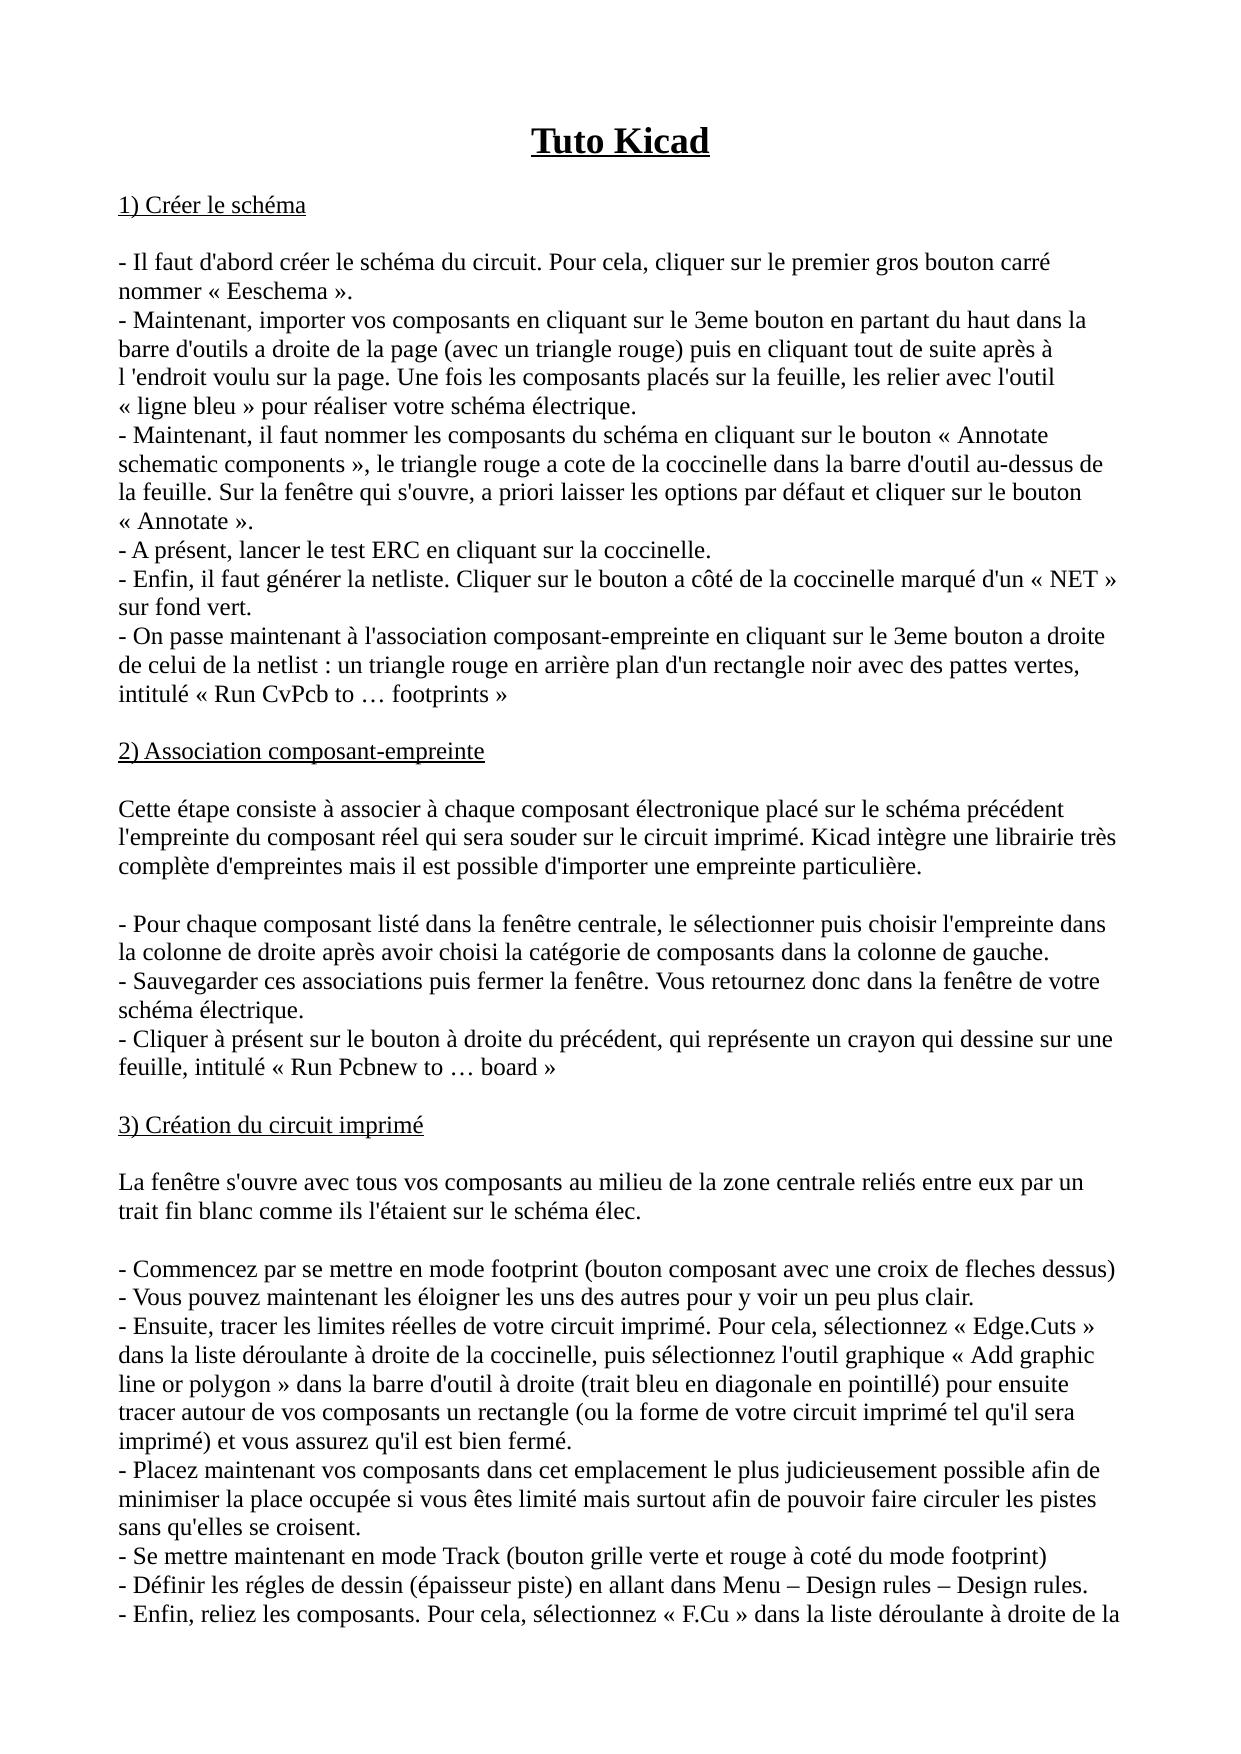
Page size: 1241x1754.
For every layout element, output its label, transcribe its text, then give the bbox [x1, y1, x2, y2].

text - Enfin, reliez les composants. Pour cela, sélectionnez « F.Cu » dans la liste déroulante à droite de la [118, 1599, 1122, 1627]
text 2) Association composant-empreinte [118, 736, 1122, 765]
text Tuto Kicad [118, 118, 1122, 161]
text - Enfin, il faut générer la netliste. Cliquer sur le bouton a côté de la coccinelle marqué d'un « NET » sur fond vert. [118, 564, 1122, 621]
text - Placez maintenant vos composants dans cet emplacement le plus judicieusement possible afin de minimiser la place occupée si vous êtes limité mais surtout afin de pouvoir faire circuler les pistes sans qu'elles se croisent. [118, 1455, 1122, 1541]
text Cette étape consiste à associer à chaque composant électronique placé sur le schéma précédent l'empreinte du composant réel qui sera souder sur le circuit imprimé. Kicad intègre une librairie très complète d'empreintes mais il est possible d'importer une empreinte particulière. [118, 794, 1122, 880]
text - A présent, lancer le test ERC en cliquant sur la coccinelle. [118, 535, 1122, 564]
text - Maintenant, importer vos composants en cliquant sur le 3eme bouton en partant du haut dans la barre d'outils a droite de la page (avec un triangle rouge) puis en cliquant tout de suite après à l 'endroit voulu sur la page. Une fois les composants placés sur la feuille, les relier avec l'outil « ligne bleu » pour réaliser votre schéma électrique. [118, 305, 1122, 420]
text - Ensuite, tracer les limites réelles de votre circuit imprimé. Pour cela, sélectionnez « Edge.Cuts » dans la liste déroulante à droite de la coccinelle, puis sélectionnez l'outil graphique « Add graphic line or polygon » dans la barre d'outil à droite (trait bleu en diagonale en pointillé) pour ensuite tracer autour de vos composants un rectangle (ou la forme de votre circuit imprimé tel qu'il sera imprimé) et vous assurez qu'il est bien fermé. [118, 1311, 1122, 1455]
text - Pour chaque composant listé dans la fenêtre centrale, le sélectionner puis choisir l'empreinte dans la colonne de droite après avoir choisi la catégorie de composants dans la colonne de gauche. [118, 909, 1122, 966]
text 1) Créer le schéma [118, 190, 1122, 219]
text - Sauvegarder ces associations puis fermer la fenêtre. Vous retournez donc dans la fenêtre de votre schéma électrique. [118, 966, 1122, 1024]
text - Commencez par se mettre en mode footprint (bouton composant avec une croix de fleches dessus) [118, 1254, 1122, 1282]
text - Définir les régles de dessin (épaisseur piste) en allant dans Menu – Design rules – Design rules. [118, 1570, 1122, 1599]
text - Il faut d'abord créer le schéma du circuit. Pour cela, cliquer sur le premier gros bouton carré nommer « Eeschema ». [118, 247, 1122, 305]
text - Vous pouvez maintenant les éloigner les uns des autres pour y voir un peu plus clair. [118, 1282, 1122, 1311]
text 3) Création du circuit imprimé [118, 1110, 1122, 1139]
text - Cliquer à présent sur le bouton à droite du précédent, qui représente un crayon qui dessine sur une feuille, intitulé « Run Pcbnew to … board » [118, 1024, 1122, 1081]
text La fenêtre s'ouvre avec tous vos composants au milieu de la zone centrale reliés entre eux par un trait fin blanc comme ils l'étaient sur le schéma élec. [118, 1167, 1122, 1225]
text - On passe maintenant à l'association composant-empreinte en cliquant sur le 3eme bouton a droite de celui de la netlist : un triangle rouge en arrière plan d'un rectangle noir avec des pattes vertes, intitulé « Run CvPcb to … footprints » [118, 621, 1122, 707]
text - Se mettre maintenant en mode Track (bouton grille verte et rouge à coté du mode footprint) [118, 1541, 1122, 1570]
text - Maintenant, il faut nommer les composants du schéma en cliquant sur le bouton « Annotate schematic components », le triangle rouge a cote de la coccinelle dans la barre d'outil au-dessus de la feuille. Sur la fenêtre qui s'ouvre, a priori laisser les options par défaut et cliquer sur le bouton « Annotate ». [118, 420, 1122, 535]
